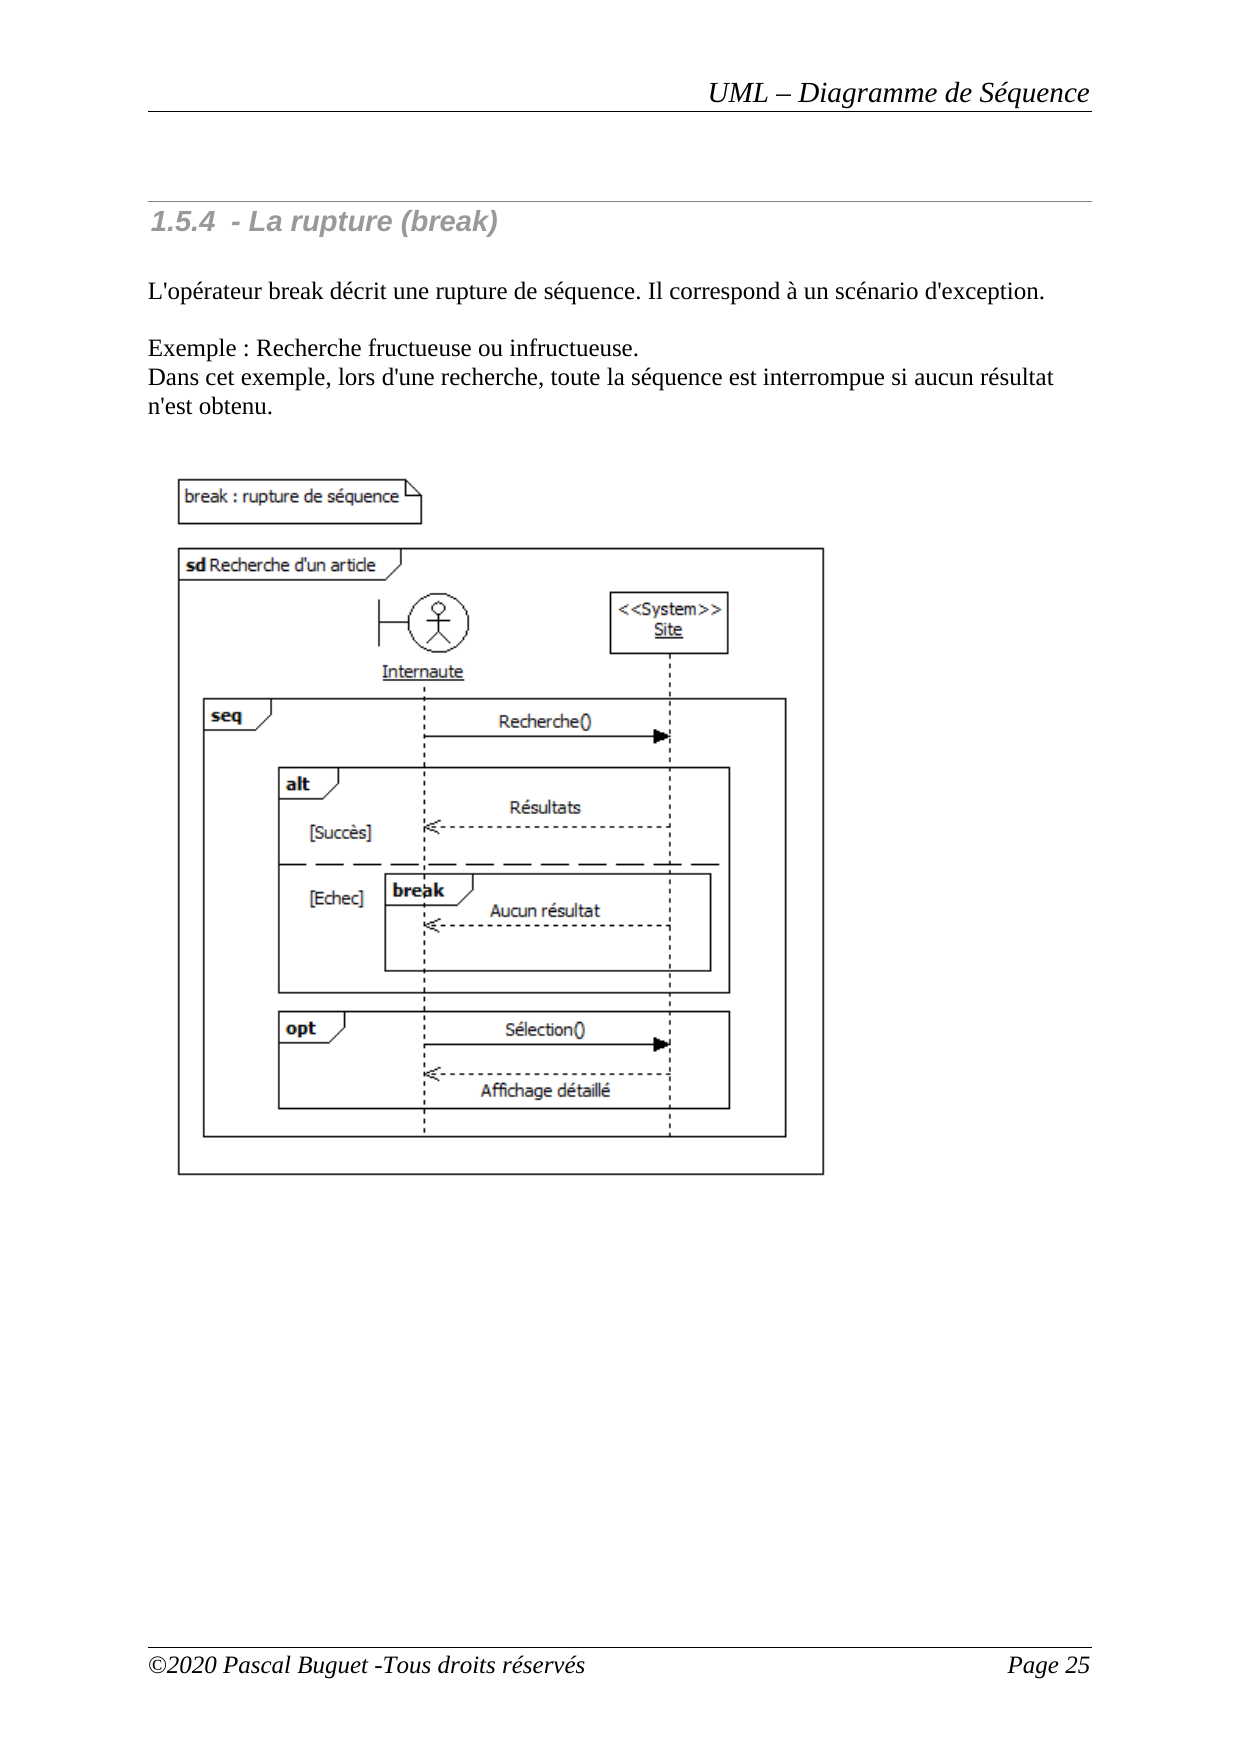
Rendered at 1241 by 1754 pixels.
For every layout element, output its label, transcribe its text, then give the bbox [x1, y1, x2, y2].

text Exemple : Recherche fructueuse ou infructueuse. [148, 333, 1092, 362]
picture [147, 448, 854, 1205]
text Dans cet exemple, lors d'une recherche, toute la séquence est interrompue si aucun résultat n'est obtenu. [148, 362, 1092, 420]
text L'opérateur break décrit une rupture de séquence. Il correspond à un scénario d'exception. [148, 276, 1092, 305]
subtitle - La rupture (break) [148, 202, 1092, 241]
